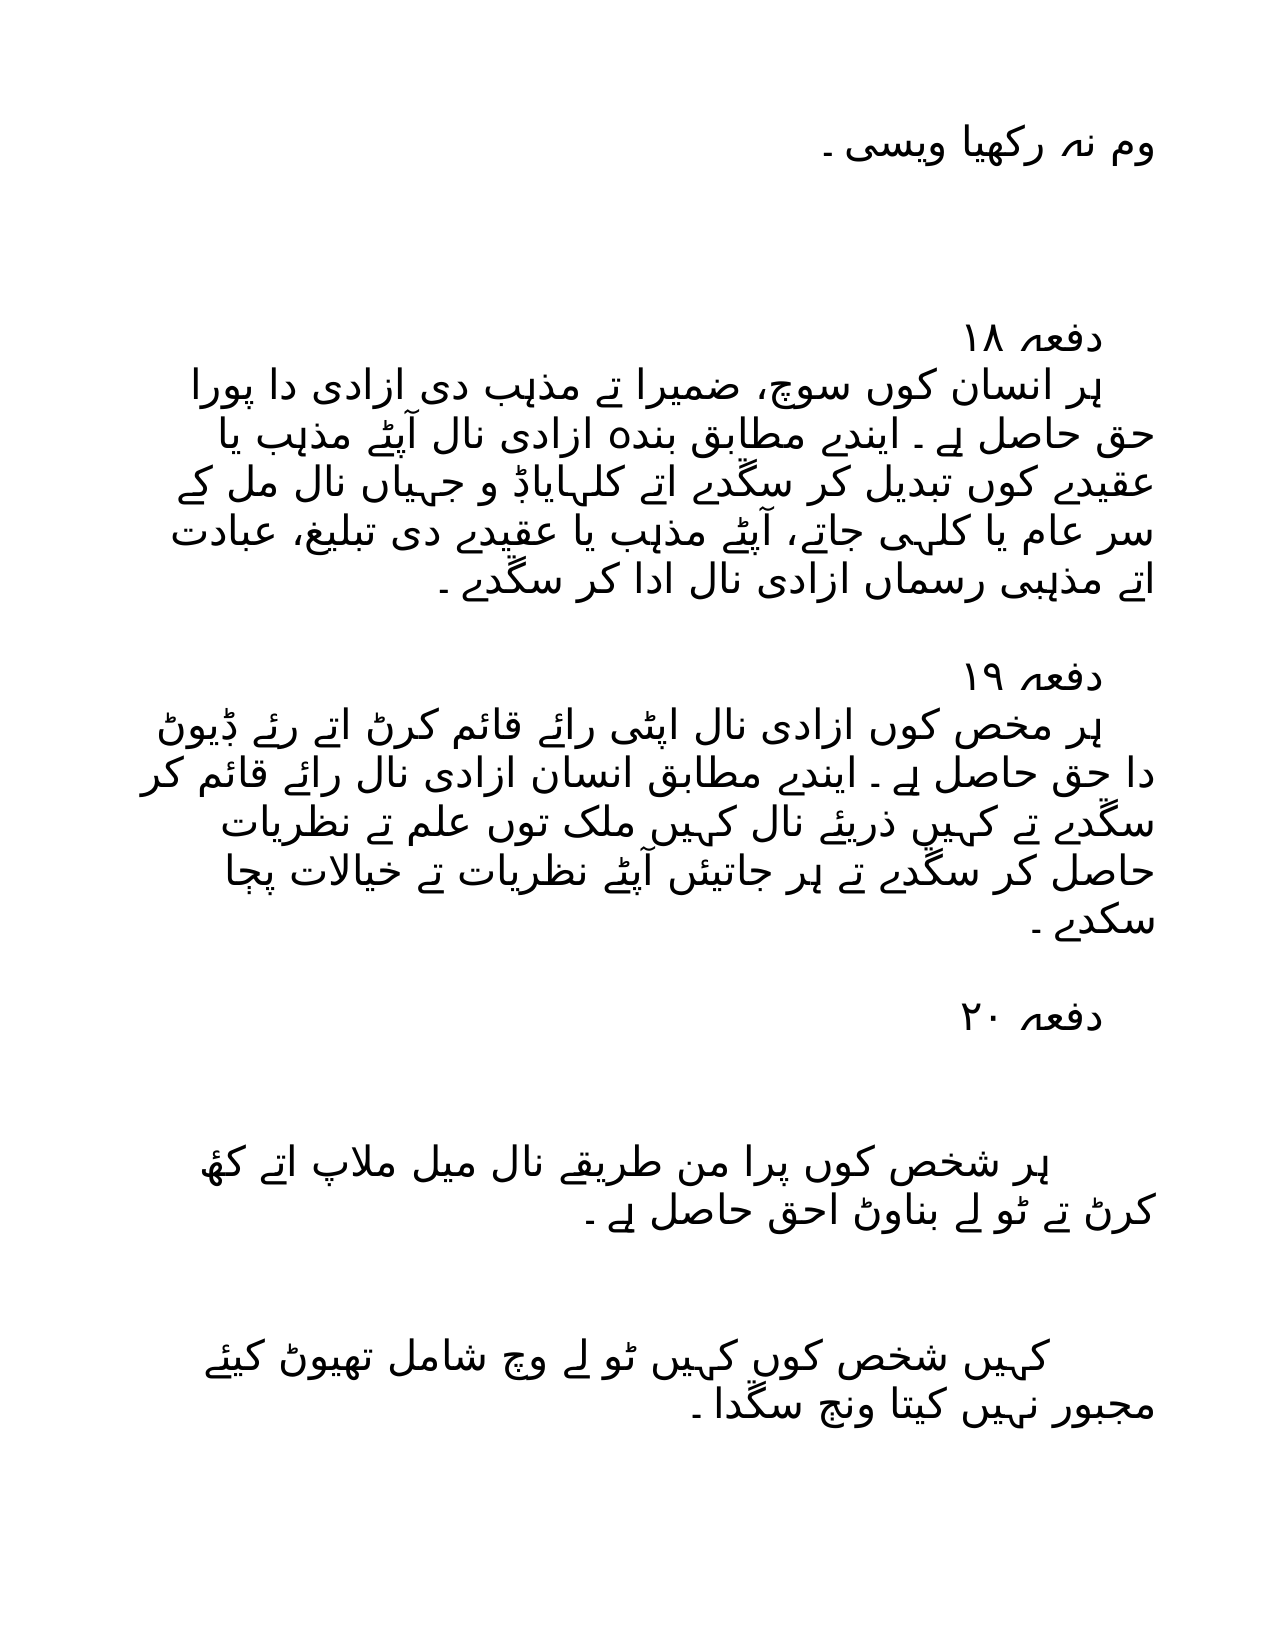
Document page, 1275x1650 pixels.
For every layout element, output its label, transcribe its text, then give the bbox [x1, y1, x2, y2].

text ہر انسان کوں سوچ، ضمیرا تے مذہب دی ازادی دا پورا حق حاصل ہے ۔ ایندے مطابق بندہ ازادی نال آپڻے مذہب یا عقیدے کوں تبدیل کر سڱدے اتے کلہایاڋ و جہیاں نال مل کے سر عام یا کلہی جاتے، آپڻے مذہب یا عقیدے دی تبلیغ، عبادت اتے مذہبی رسماں ازادی نال ادا کر سڱدے ۔ [118, 361, 1157, 603]
text دفعہ ۱۹ [118, 652, 1157, 701]
text وم نہ رکھیا ویسی ۔ [118, 118, 1157, 167]
text دفعہ ۲۰ [118, 992, 1157, 1040]
text ہر مخص کوں ازادی نال اپڻی رائے قائم کرڻ اتے رئے ڋیوڻ دا حق حاصل ہے ۔ ایندے مطابق انسان ازادی نال رائے قائم کر سڱدے تے کہیں ذریئے نال کہیں ملک توں علم تے نظریات حاصل کر سڱدے تے ہر جاتیئں آپڻے نظریات تے خیالات پڄا سکدے ۔ [118, 701, 1157, 943]
text دفعہ ۱۸ [118, 312, 1157, 361]
text ہر شخص کوں پرا من طریقے نال میل ملاپ اتے کھٔ کرڻ تے ٹو لے بناوڻ احق حاصل ہے ۔ [118, 1137, 1157, 1234]
text کہیں شخص کوں کہیں ٹو لے وچ شامل تھیوڻ کیئے مجبور نہیں کیتا ونڄ سڱدا ۔ [118, 1332, 1157, 1429]
